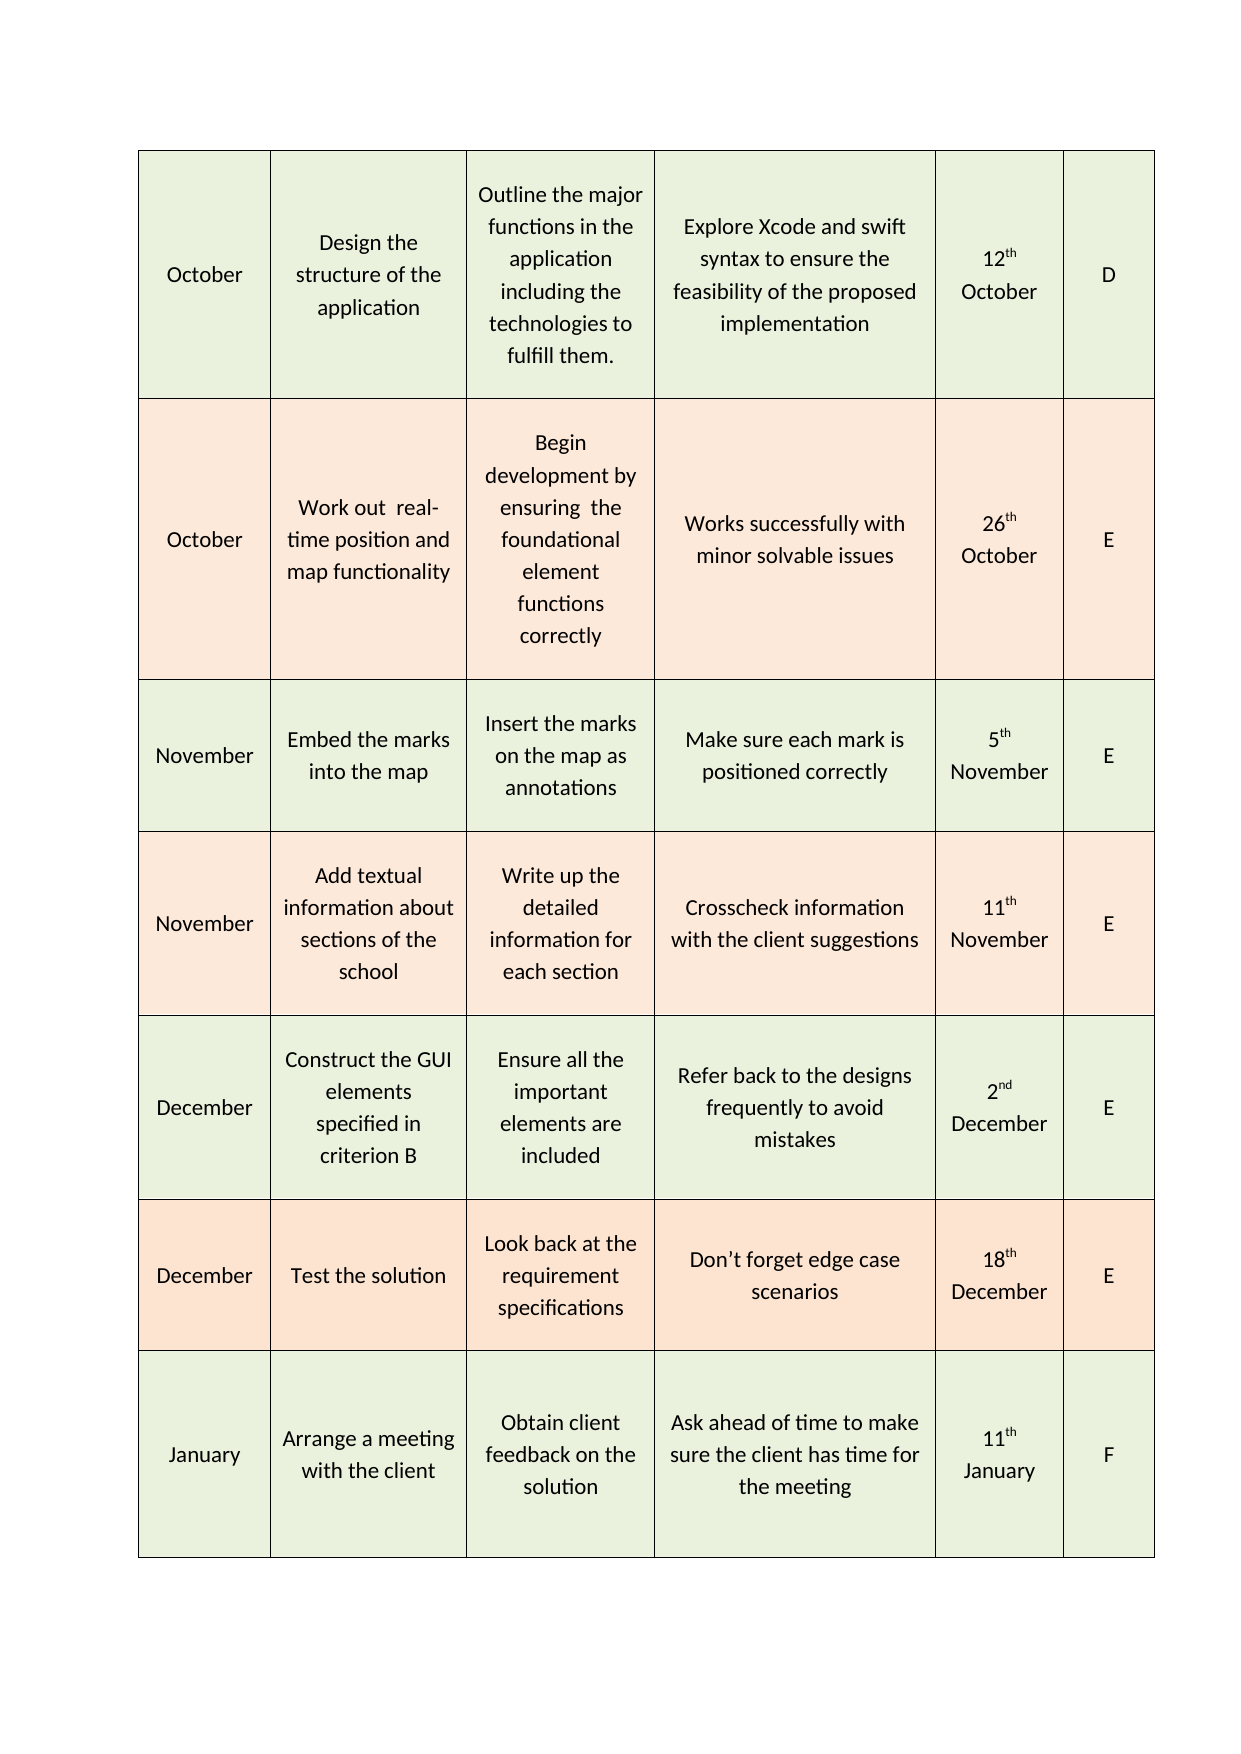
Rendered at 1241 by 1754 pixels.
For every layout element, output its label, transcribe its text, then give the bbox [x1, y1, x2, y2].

table_cell Add textual information about sections of the school [271, 832, 466, 1014]
table_cell December [139, 1200, 270, 1350]
table_cell Design the structure of the application [271, 151, 466, 398]
table_cell Outline the major functions in the application including the technologies to fulfill them. [467, 151, 654, 398]
table_cell Look back at the requirement specifications [467, 1200, 654, 1350]
table_cell October [139, 151, 270, 398]
table_cell Crosscheck information with the client suggestions [655, 832, 935, 1014]
table_cell Obtain client feedback on the solution [467, 1351, 654, 1557]
table_cell November [139, 680, 270, 831]
table_cell Refer back to the designs frequently to avoid mistakes [655, 1016, 935, 1198]
table_cell Don’t forget edge case scenarios [655, 1200, 935, 1350]
table_cell 26th October [936, 399, 1063, 679]
table_cell 2nd December [936, 1016, 1063, 1198]
table_cell Arrange a meeting with the client [271, 1351, 466, 1557]
table_cell Construct the GUI elements specified in criterion B [271, 1016, 466, 1198]
table_cell Begin development by ensuring the foundational element functions correctly [467, 399, 654, 679]
table_cell D [1064, 151, 1154, 398]
table_cell November [139, 832, 270, 1014]
table_cell Write up the detailed information for each section [467, 832, 654, 1014]
table_cell Insert the marks on the map as annotations [467, 680, 654, 831]
table_cell E [1064, 680, 1154, 831]
table_cell Embed the marks into the map [271, 680, 466, 831]
table_cell Works successfully with minor solvable issues [655, 399, 935, 679]
table_cell Explore Xcode and swift syntax to ensure the feasibility of the proposed implementation [655, 151, 935, 398]
table_cell F [1064, 1351, 1154, 1557]
table_cell E [1064, 832, 1154, 1014]
table_cell 12th October [936, 151, 1063, 398]
table_cell Make sure each mark is positioned correctly [655, 680, 935, 831]
table_cell January [139, 1351, 270, 1557]
table_cell 18th December [936, 1200, 1063, 1350]
table_cell October [139, 399, 270, 679]
table_cell Work out real-time position and map functionality [271, 399, 466, 679]
table_cell 11th January [936, 1351, 1063, 1557]
table_cell Test the solution [271, 1200, 466, 1350]
table_cell E [1064, 1016, 1154, 1198]
table_cell Ensure all the important elements are included [467, 1016, 654, 1198]
table_cell Ask ahead of time to make sure the client has time for the meeting [655, 1351, 935, 1557]
table_cell 5th November [936, 680, 1063, 831]
table_cell E [1064, 1200, 1154, 1350]
table_cell E [1064, 399, 1154, 679]
table_cell 11th November [936, 832, 1063, 1014]
table_cell December [139, 1016, 270, 1198]
